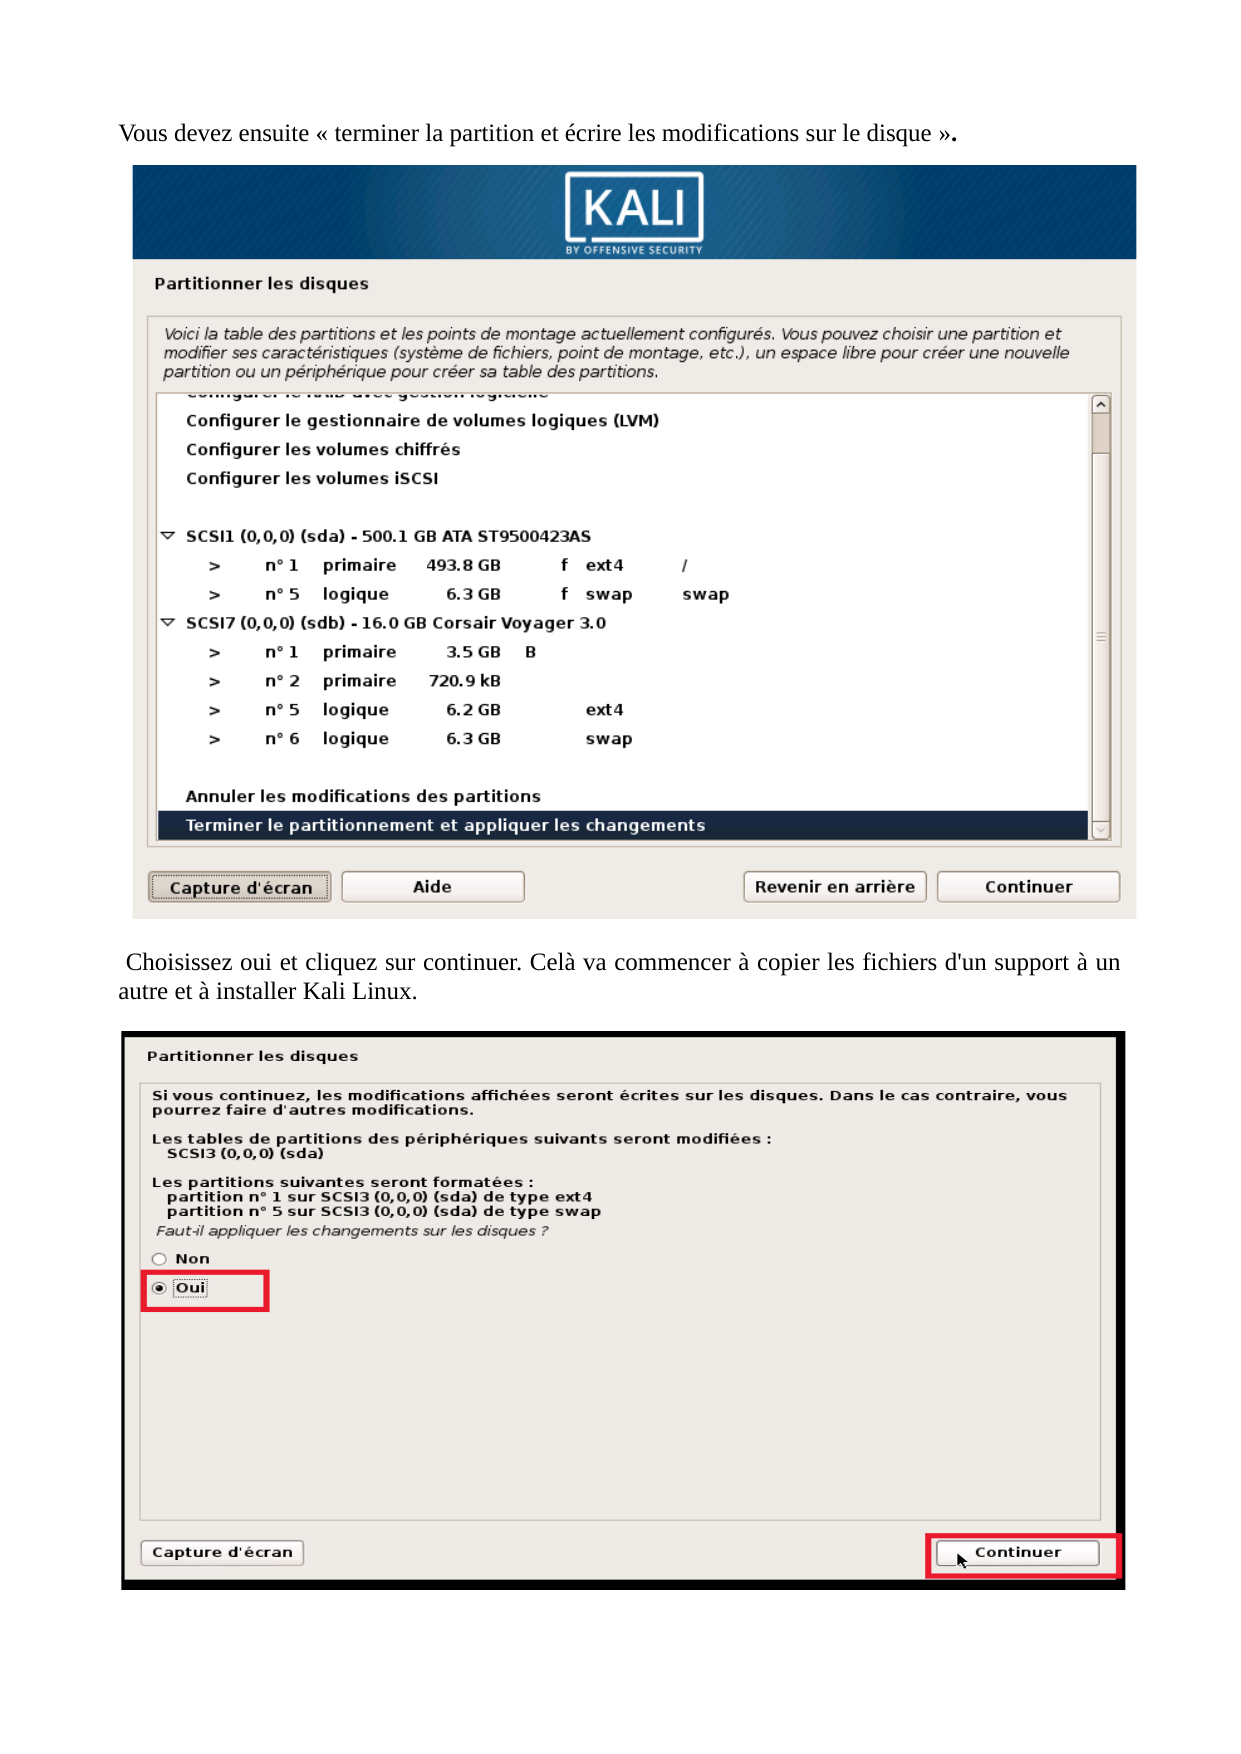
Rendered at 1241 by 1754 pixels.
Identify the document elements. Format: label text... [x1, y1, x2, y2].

text Choisissez oui et cliquez sur continuer. Celà va commencer à copier les fichiers d'un support à un autre et à installer Kali Linux. [118, 947, 1122, 1004]
picture [132, 165, 1137, 919]
text Vous devez ensuite « terminer la partition et écrire les modifications sur le disque ». [118, 118, 1122, 147]
picture [121, 1031, 1126, 1590]
